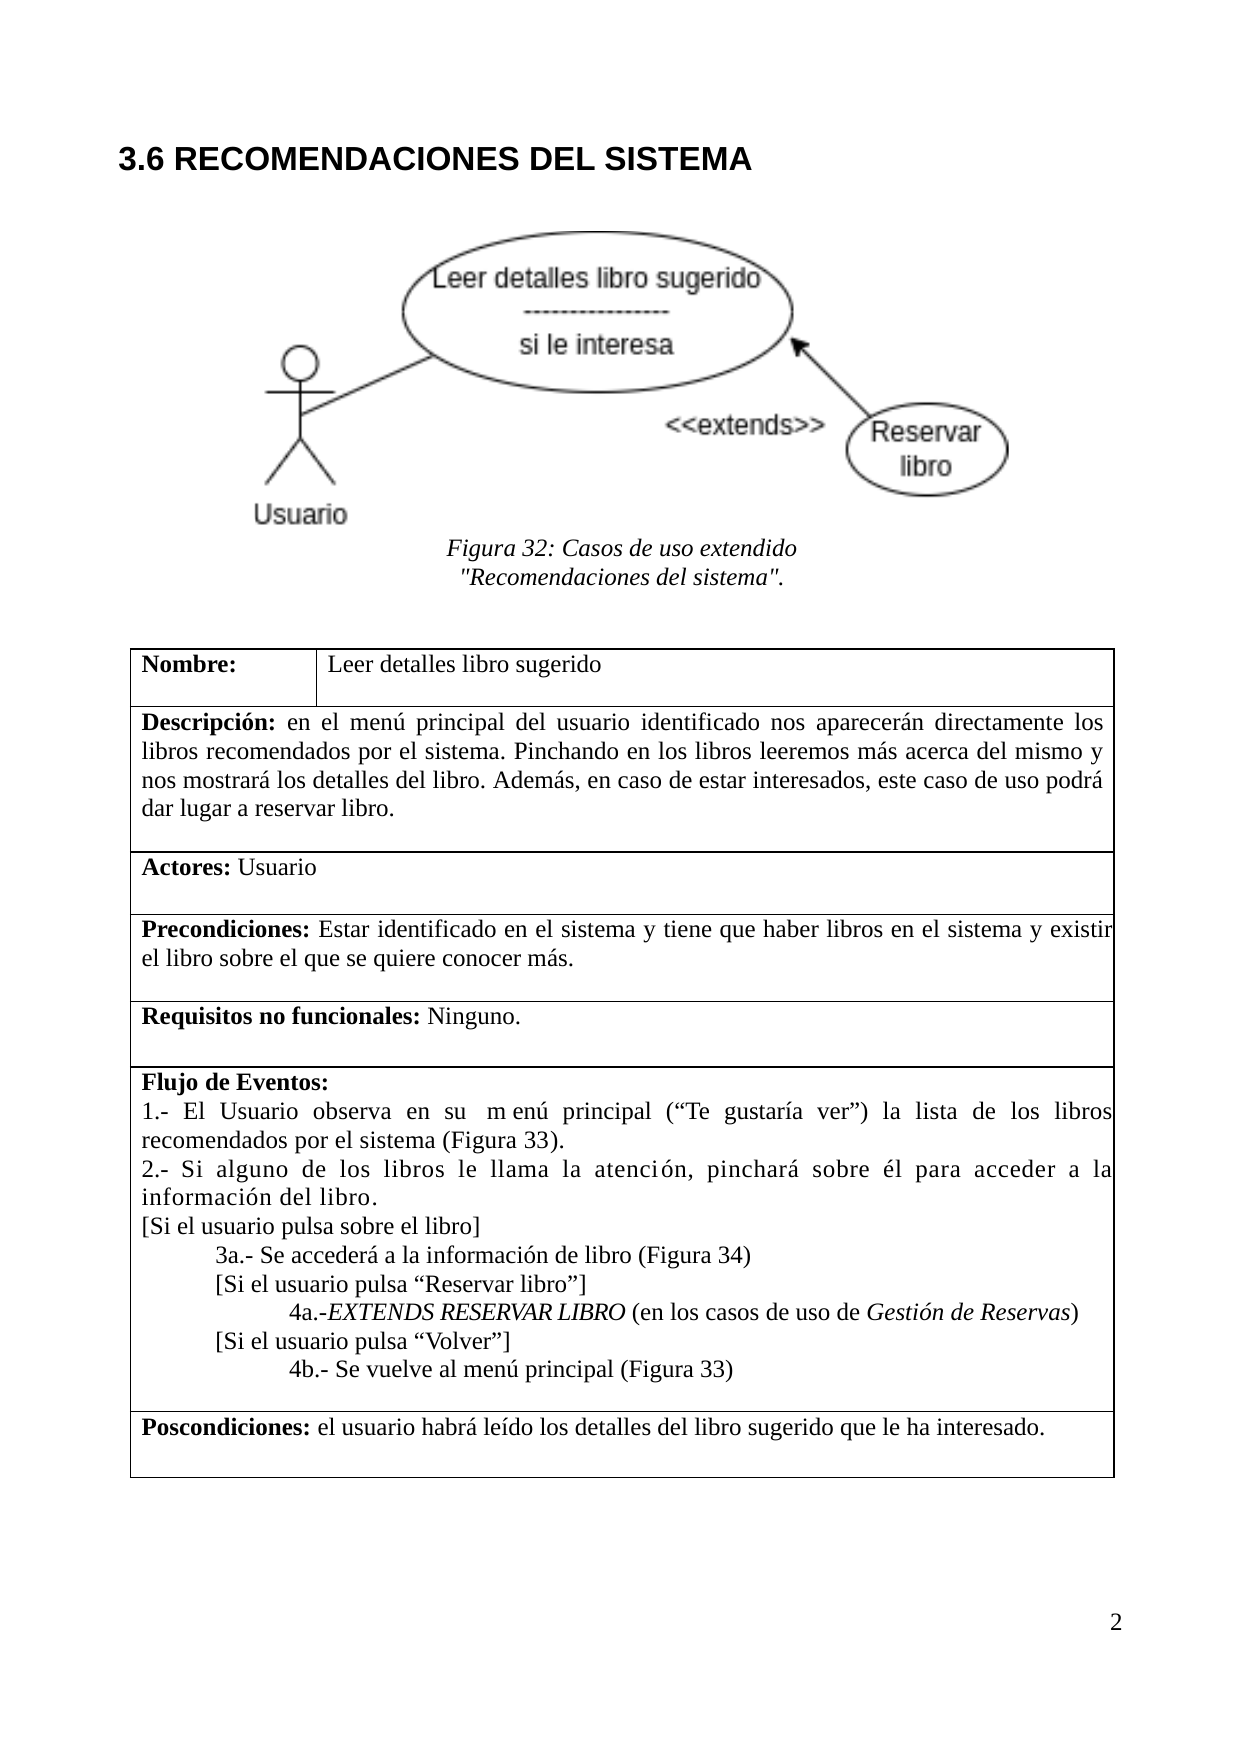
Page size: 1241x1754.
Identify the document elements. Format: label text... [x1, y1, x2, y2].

table_cell Precondiciones: Estar identificado en el sistema y tiene que haber libros en el sistema y existir el libro sobre el que se quiere conocer más. [131, 915, 1113, 1001]
table_cell Flujo de Eventos: 1.- El Usuario observa en su menú principal (“Te gustaría ver”) la lista de los libros recomendados por el sistema (Figura 33). 2.- Si alguno de los libros le llama la atención, pinchará sobre él para acceder a la información del libro. [Si el usuario pulsa sobre el libro] 3a.- Se accederá a la información de libro (Figura 34) [Si el usuario pulsa “Reservar libro”] 4a.-EXTENDS RESERVAR LIBRO (en los casos de uso de Gestión de Reservas) [Si el usuario pulsa “Volver”] 4b.- Se vuelve al menú principal (Figura 33) [131, 1068, 1113, 1411]
table_cell Requisitos no funcionales: Ninguno. [131, 1002, 1113, 1066]
text Figura 32: Casos de uso extendido "Recomendaciones del sistema". [364, 534, 881, 591]
table_header Nombre: [131, 650, 316, 706]
table_cell Poscondiciones: el usuario habrá leído los detalles del libro sugerido que le ha interesado. [131, 1412, 1113, 1476]
table_cell Descripción: en el menú principal del usuario identificado nos aparecerán directamente los libros recomendados por el sistema. Pinchando en los libros leeremos más acerca del mismo y nos mostrará los detalles del libro. Además, en caso de estar interesados, este caso de uso podrá dar lugar a reservar libro. [131, 707, 1113, 851]
table_cell Actores: Usuario [131, 853, 1113, 914]
subtitle 3.6 RECOMENDACIONES DEL SISTEMA [118, 139, 1122, 177]
table_header Leer detalles libro sugerido [317, 650, 1113, 706]
picture [254, 231, 1009, 534]
